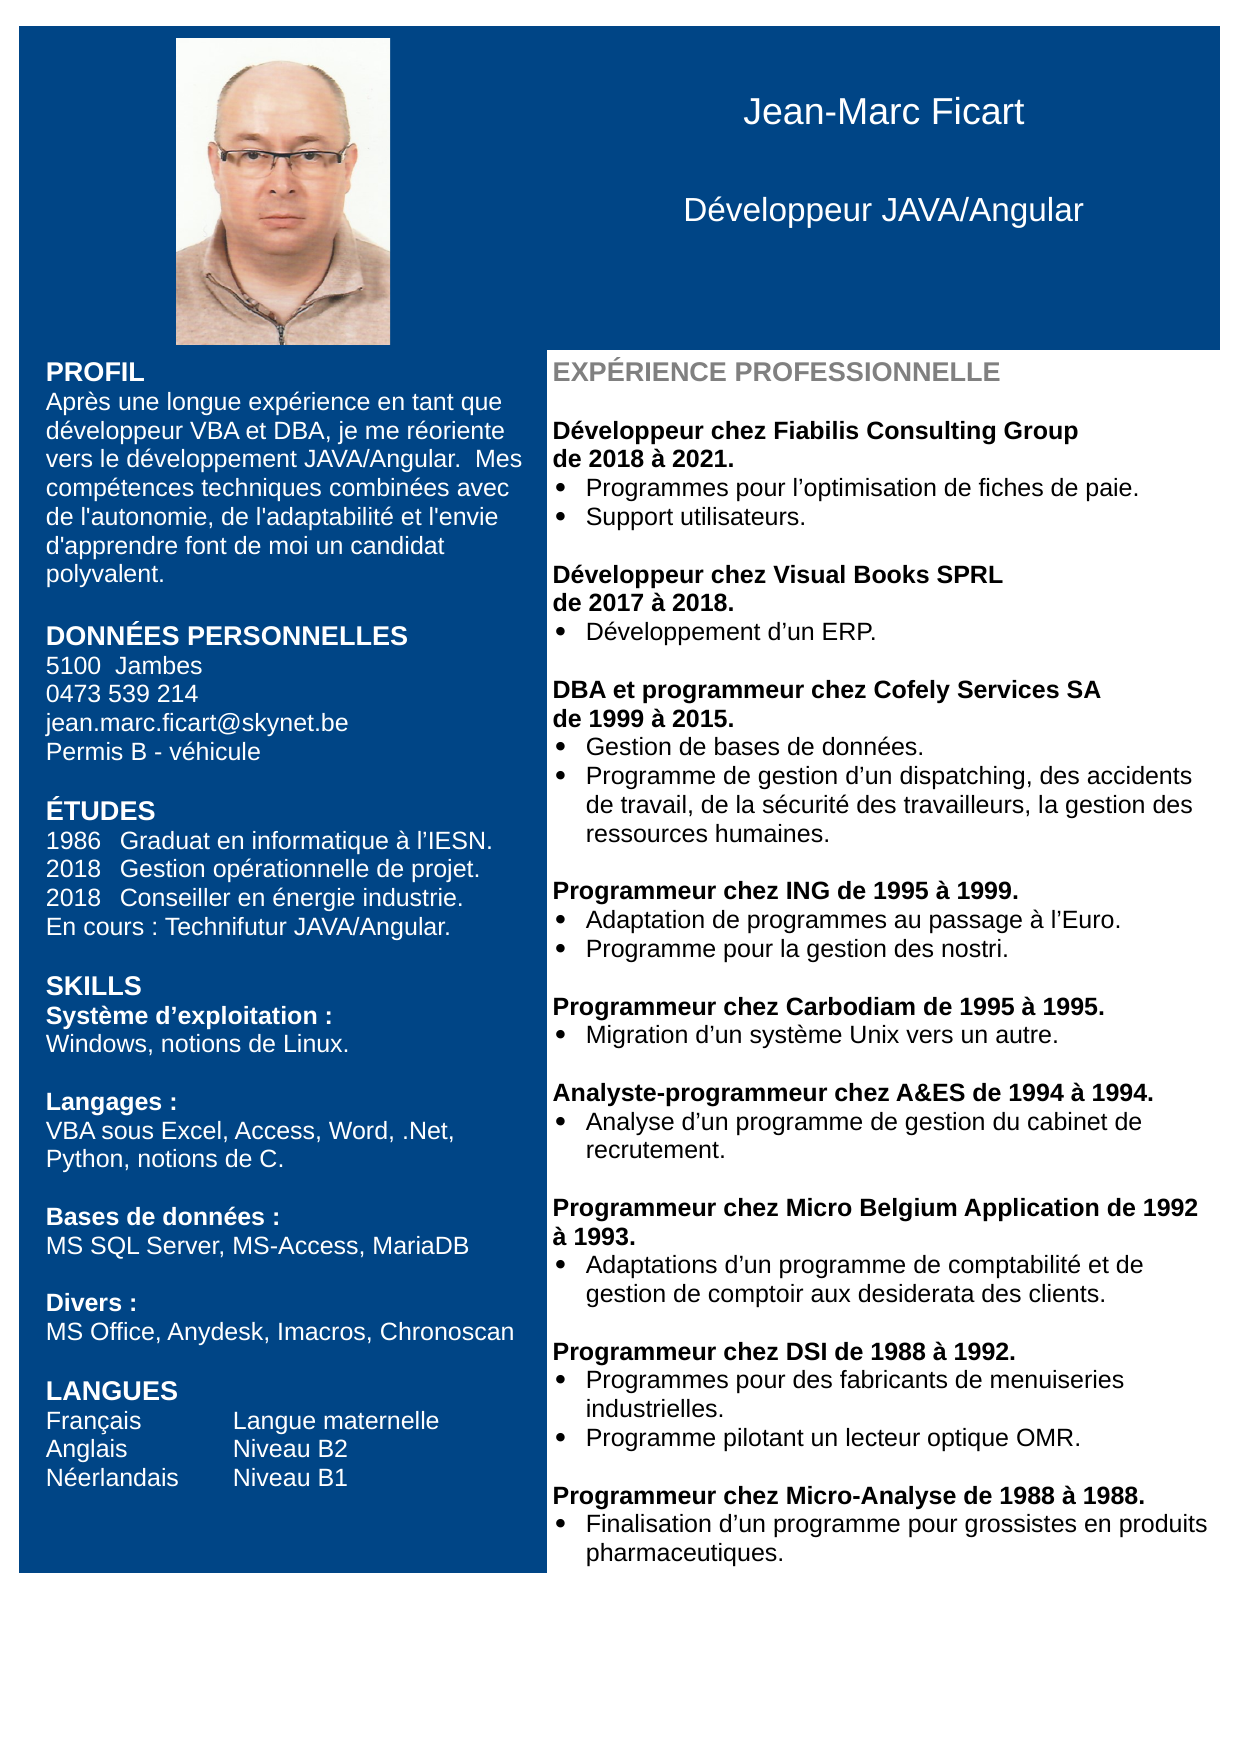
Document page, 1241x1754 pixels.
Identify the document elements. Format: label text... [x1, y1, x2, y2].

picture [176, 38, 390, 345]
table_cell PROFIL Après une longue expérience en tant que développeur VBA et DBA, je me réoriente vers le développement JAVA/Angular. Mes compétences techniques combinées avec de l'autonomie, de l'adaptabilité et l'envie d'apprendre font de moi un candidat polyvalent. DONNÉES PERSONNELLES 5100 Jambes 0473 539 214 jean.marc.ficart@skynet.be Permis B - véhicule ÉTUDES 1986 Graduat en informatique à l’IESN. 2018 Gestion opérationnelle de projet. 2018 Conseiller en énergie industrie. En cours : Technifutur JAVA/Angular. SKILLS Système d’exploitation : Windows, notions de Linux. Langages : VBA sous Excel, Access, Word, .Net, Python, notions de C. Bases de données : MS SQL Server, MS-Access, MariaDB Divers : MS Office, Anydesk, Imacros, Chronoscan LANGUES Français Langue maternelle Anglais Niveau B2 Néerlandais Niveau B1 [19, 350, 547, 1573]
table_cell EXPÉRIENCE PROFESSIONNELLE Développeur chez Fiabilis Consulting Group de 2018 à 2021. Programmes pour l’optimisation de fiches de paie. Support utilisateurs. Développeur chez Visual Books SPRL de 2017 à 2018. Développement d’un ERP. DBA et programmeur chez Cofely Services SA de 1999 à 2015. Gestion de bases de données. Programme de gestion d’un dispatching, des accidents de travail, de la sécurité des travailleurs, la gestion des ressources humaines. Programmeur chez ING de 1995 à 1999. Adaptation de programmes au passage à l’Euro. Programme pour la gestion des nostri. Programmeur chez Carbodiam de 1995 à 1995. Migration d’un système Unix vers un autre. Analyste-programmeur chez A&ES de 1994 à 1994. Analyse d’un programme de gestion du cabinet de recrutement. Programmeur chez Micro Belgium Application de 1992 à 1993. Adaptations d’un programme de comptabilité et de gestion de comptoir aux desiderata des clients. Programmeur chez DSI de 1988 à 1992. Programmes pour des fabricants de menuiseries industrielles. Programme pilotant un lecteur optique OMR. Programmeur chez Micro-Analyse de 1988 à 1988. Finalisation d’un programme pour grossistes en produits pharmaceutiques. [547, 350, 1220, 1573]
table_header Jean-Marc Ficart Développeur JAVA/Angular [547, 26, 1220, 350]
table_header [19, 26, 547, 350]
